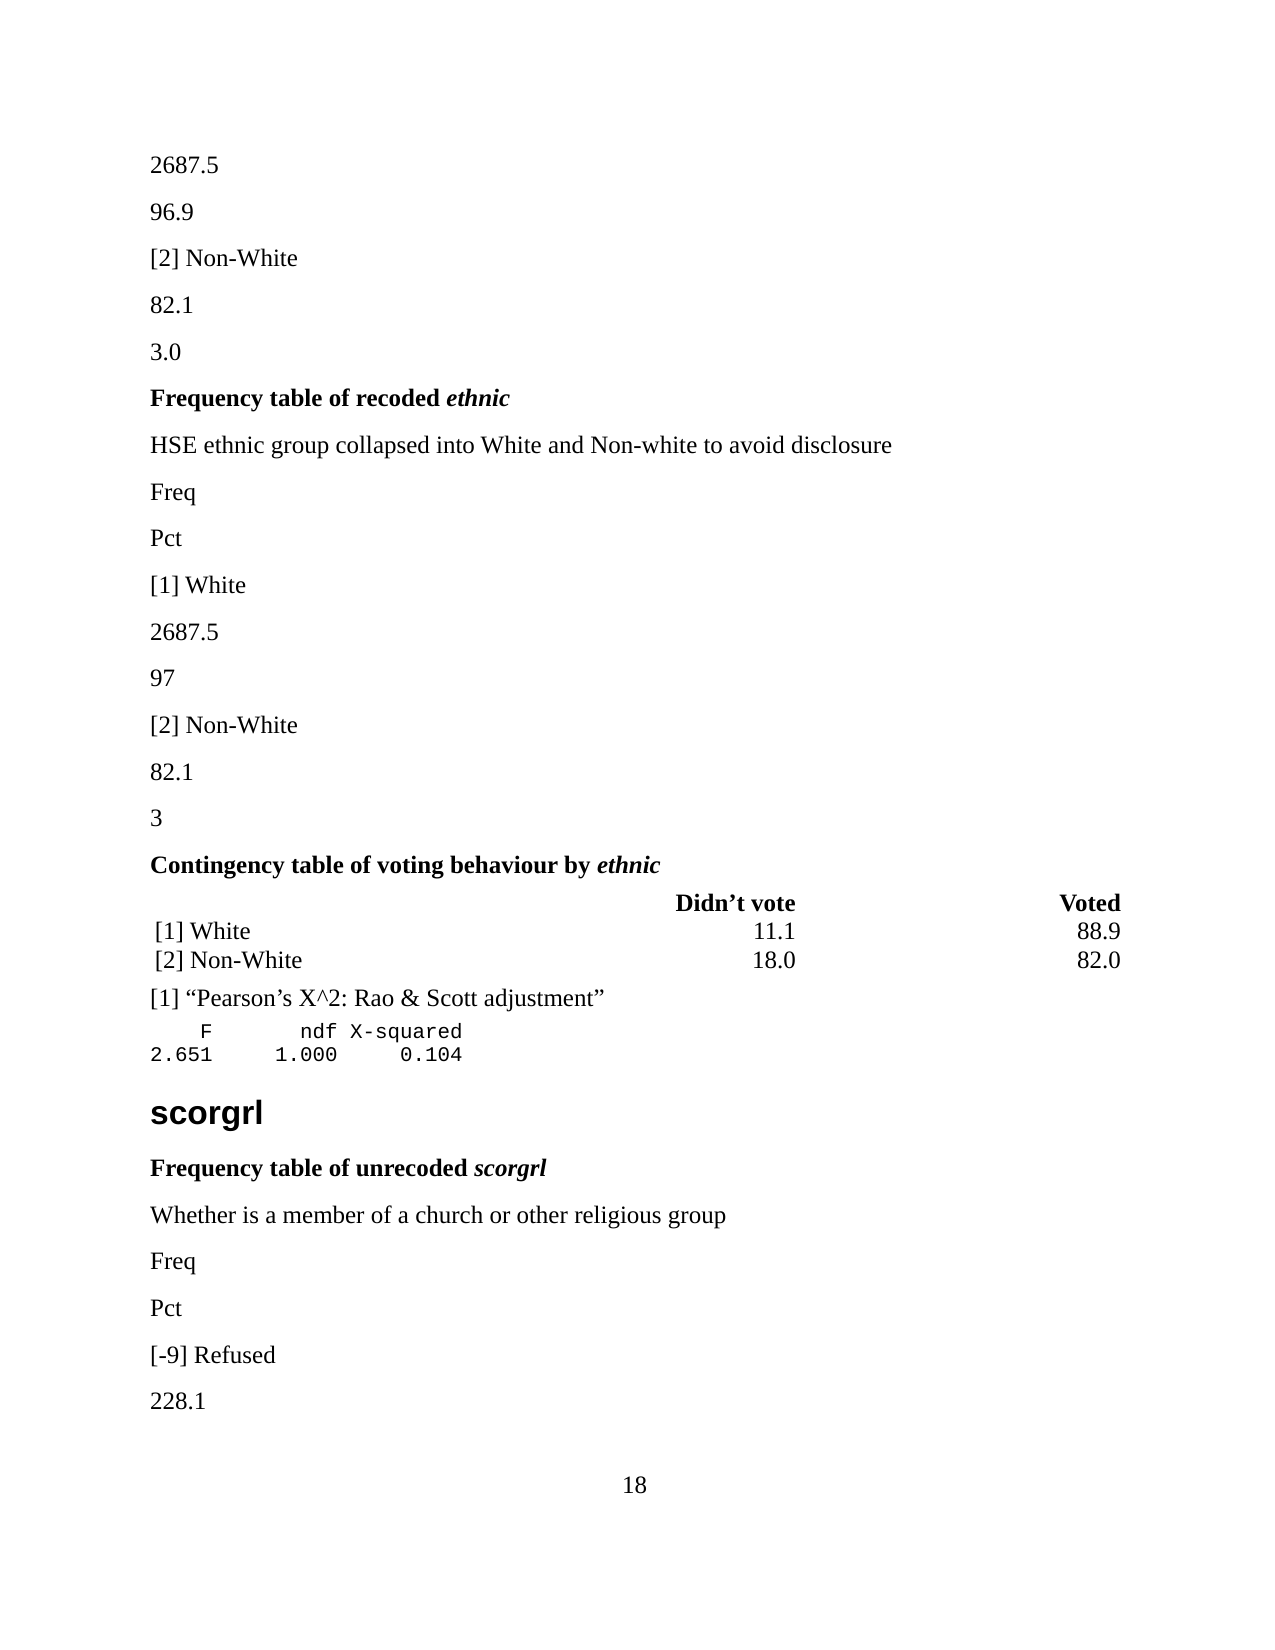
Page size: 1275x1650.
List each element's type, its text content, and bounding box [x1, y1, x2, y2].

text Freq [150, 1246, 1125, 1275]
text 3 [150, 803, 1125, 832]
text [1] “Pearson’s X^2: Rao & Scott adjustment” [150, 983, 1125, 1012]
text [2] Non-White [150, 243, 1125, 272]
text Freq [150, 477, 1125, 505]
text F ndf X-squared [150, 1021, 1125, 1044]
text Frequency table of recoded ethnic [150, 383, 1125, 412]
text 2.651 1.000 0.104 [150, 1044, 1125, 1068]
text [1] White [150, 570, 1125, 599]
text Pct [150, 1293, 1125, 1322]
table_cell [2] Non-White [150, 945, 475, 974]
text 82.1 [150, 757, 1125, 785]
table_cell 18.0 [475, 945, 800, 974]
table_header Voted [800, 888, 1125, 916]
text 3.0 [150, 337, 1125, 365]
table_cell [1] White [150, 916, 475, 945]
text 97 [150, 663, 1125, 692]
subtitle scorgrl [150, 1093, 1125, 1132]
text 96.9 [150, 197, 1125, 225]
table_cell 82.0 [800, 945, 1125, 974]
table_header Didn’t vote [475, 888, 800, 916]
text 2687.5 [150, 150, 1125, 179]
text Pct [150, 523, 1125, 552]
text [2] Non-White [150, 710, 1125, 739]
table_cell 11.1 [475, 916, 800, 945]
text [-9] Refused [150, 1340, 1125, 1368]
text HSE ethnic group collapsed into White and Non-white to avoid disclosure [150, 430, 1125, 459]
text Whether is a member of a church or other religious group [150, 1200, 1125, 1228]
text 228.1 [150, 1386, 1125, 1415]
text Frequency table of unrecoded scorgrl [150, 1153, 1125, 1182]
text 82.1 [150, 290, 1125, 319]
table_header [150, 888, 475, 916]
text Contingency table of voting behaviour by ethnic [150, 850, 1125, 879]
text 2687.5 [150, 617, 1125, 645]
table_cell 88.9 [800, 916, 1125, 945]
